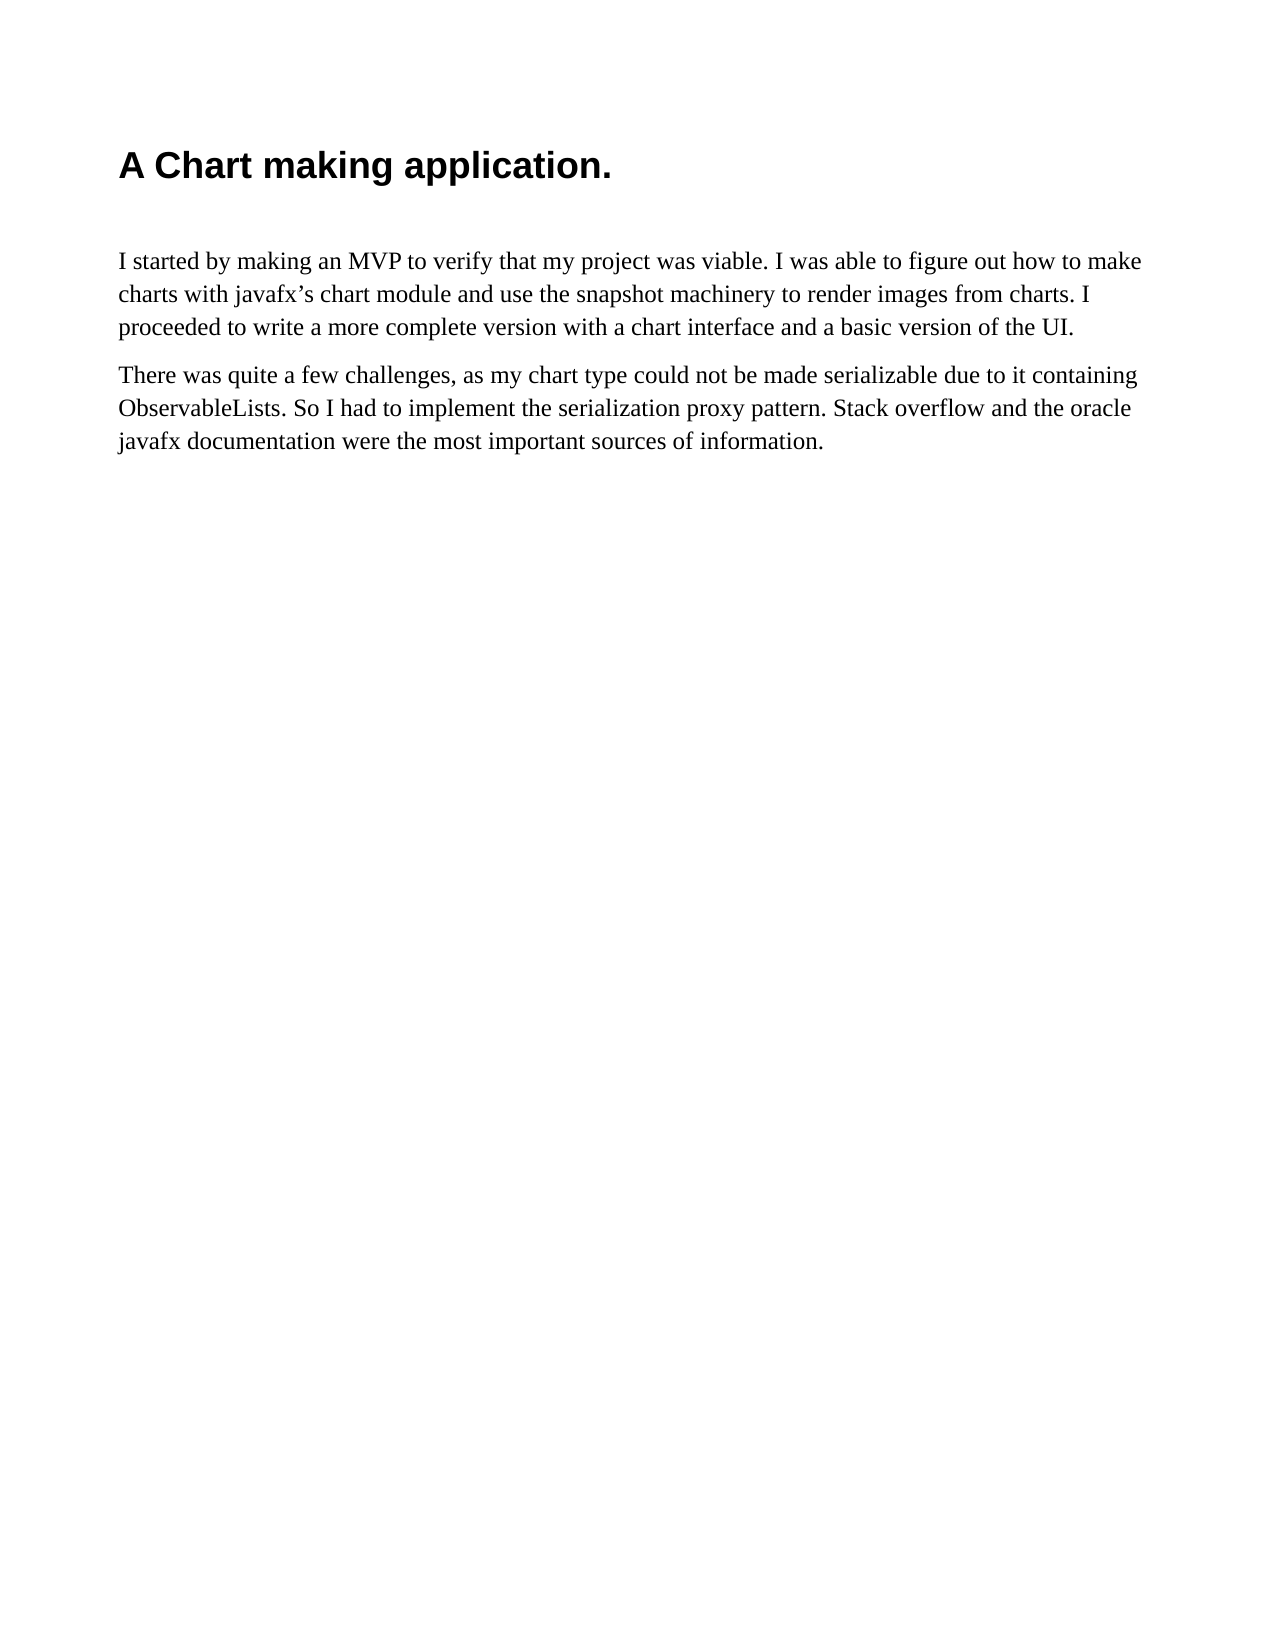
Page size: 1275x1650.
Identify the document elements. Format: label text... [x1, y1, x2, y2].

text I started by making an MVP to verify that my project was viable. I was able to figure out how to make charts with javafx’s chart module and use the snapshot machinery to render images from charts. I proceeded to write a more complete version with a chart interface and a basic version of the UI. [118, 246, 1157, 341]
subtitle A Chart making application. [118, 143, 1157, 186]
text There was quite a few challenges, as my chart type could not be made serializable due to it containing ObservableLists. So I had to implement the serialization proxy pattern. Stack overflow and the oracle javafx documentation were the most important sources of information. [118, 360, 1157, 455]
